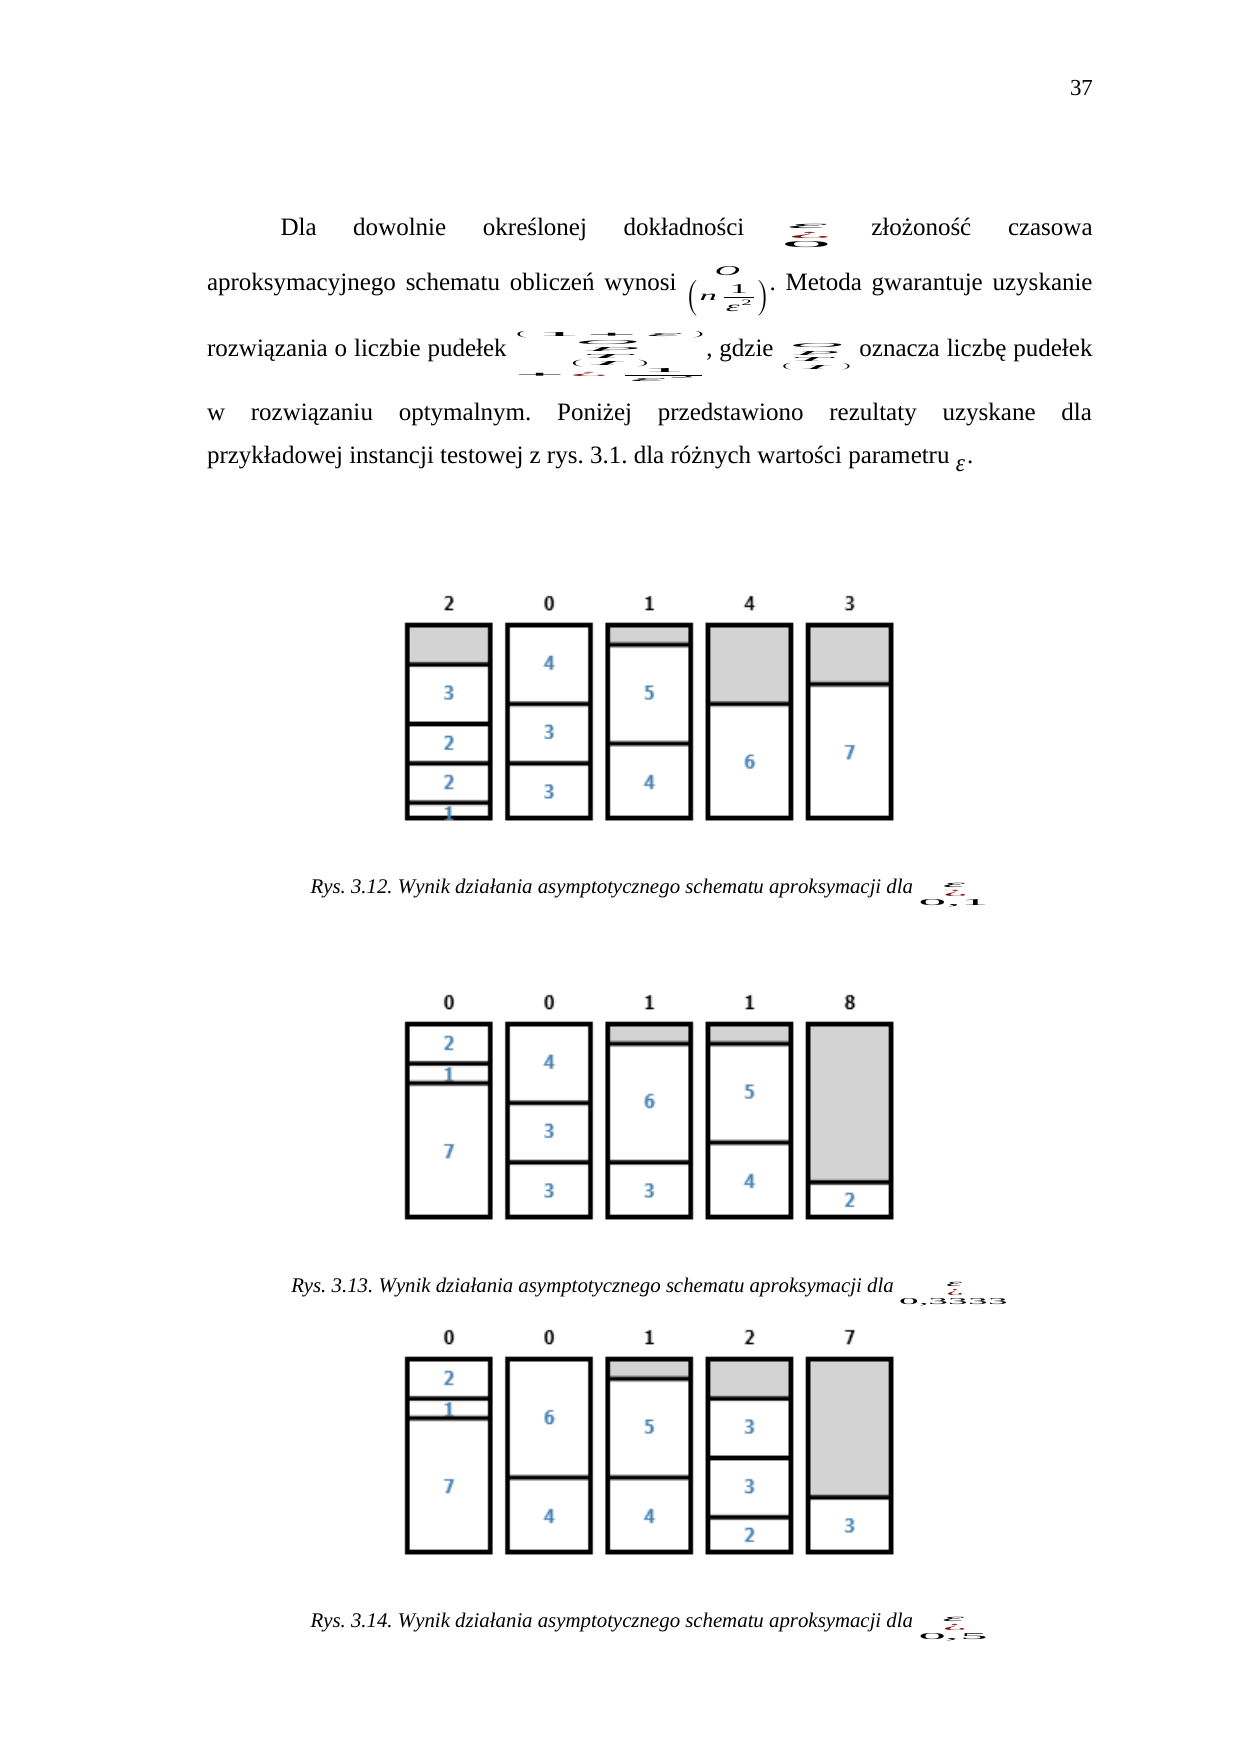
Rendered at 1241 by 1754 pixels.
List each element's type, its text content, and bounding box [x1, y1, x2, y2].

text Rys. 3.12. Wynik działania asymptotycznego schematu aproksymacji dla [207, 874, 1092, 908]
text Dla dowolnie określonej dokładności złożoność czasowa aproksymacyjnego schematu obliczeń wynosi . Metoda gwarantuje uzyskanie rozwiązania o liczbie pudełek , gdzie oznacza liczbę pudełek w rozwiązaniu optymalnym. Poniżej przedstawiono rezultaty uzyskane dla przykładowej instancji testowej z rys. 3.1. dla różnych wartości parametru . [207, 212, 1092, 477]
text Rys. 3.14. Wynik działania asymptotycznego schematu aproksymacji dla [207, 1608, 1092, 1641]
text Rys. 3.13. Wynik działania asymptotycznego schematu aproksymacji dla [207, 1273, 1092, 1307]
